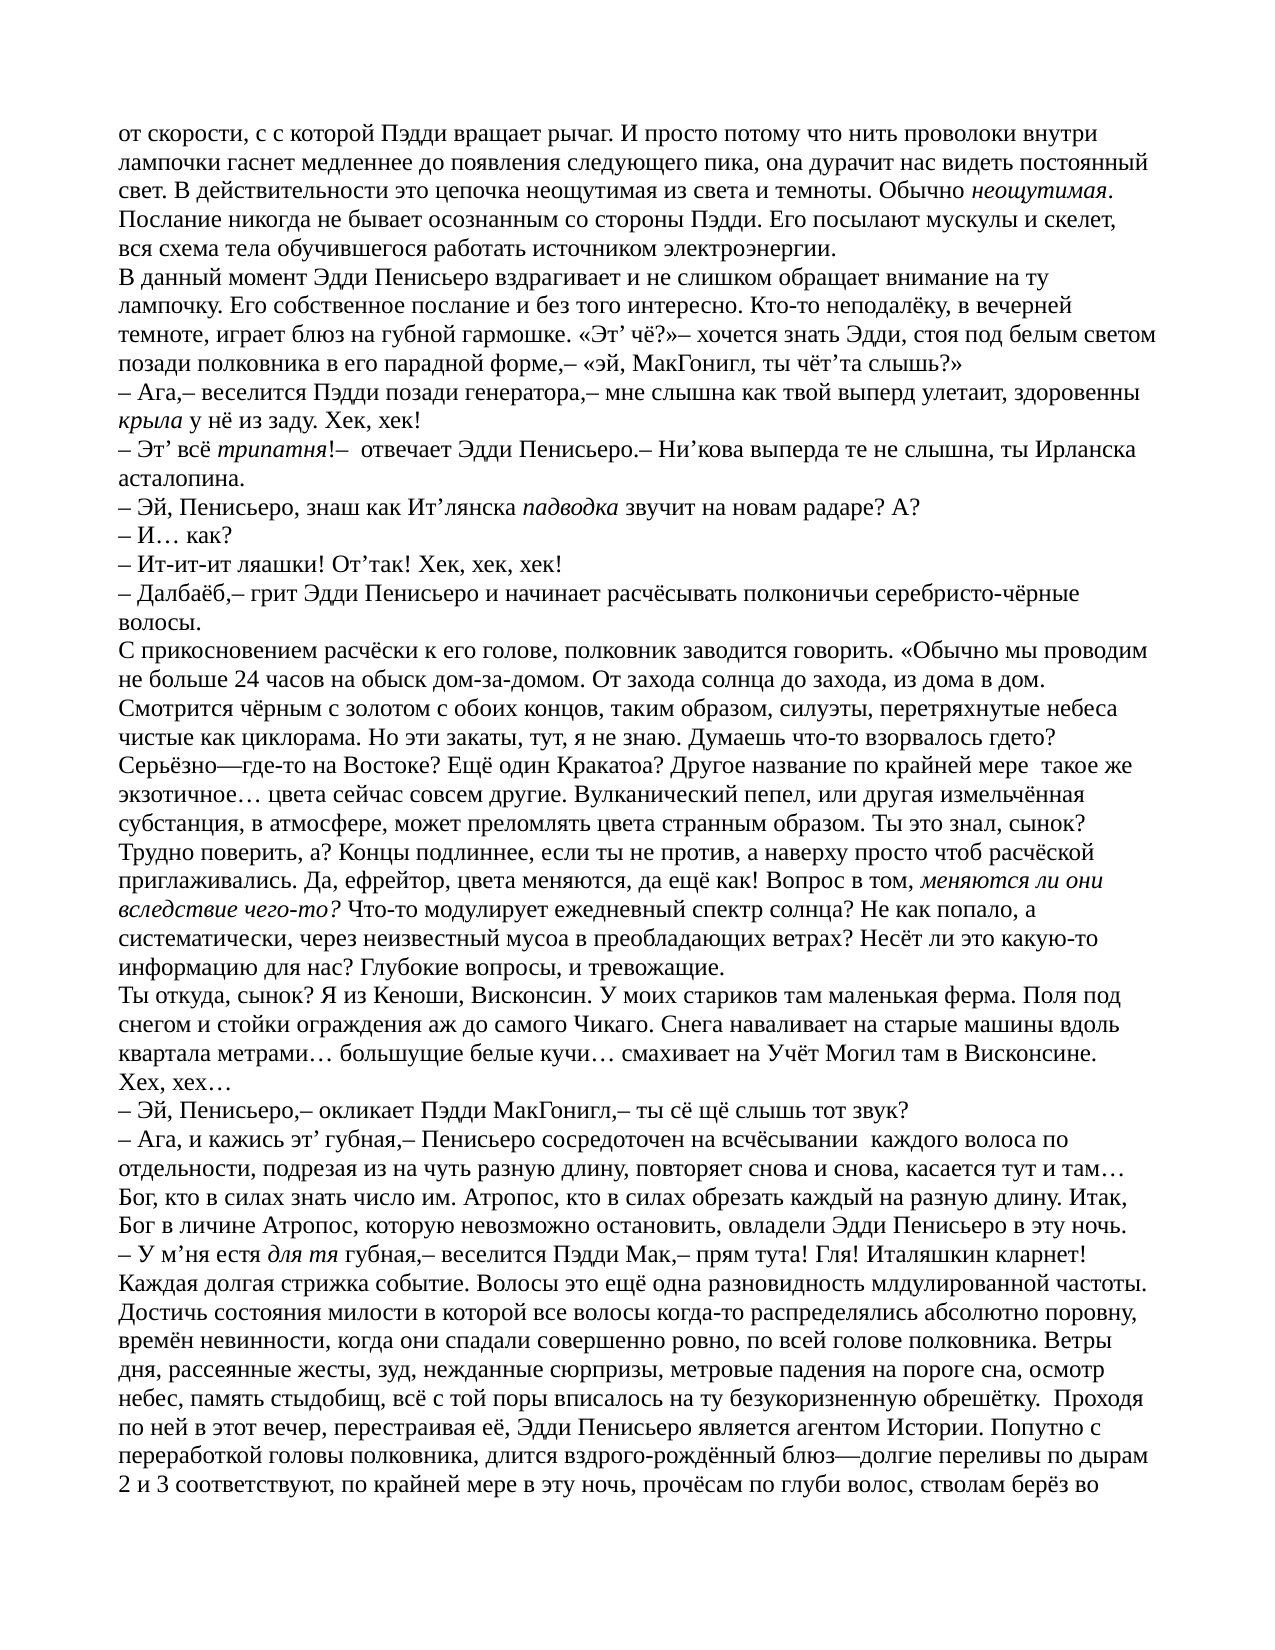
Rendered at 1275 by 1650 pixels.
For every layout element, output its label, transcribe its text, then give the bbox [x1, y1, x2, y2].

text – Ага,– веселится Пэдди позади генератора,– мне слышна как твой выперд улетаит, здоровенны крыла у нё из заду. Хек, хек! [118, 377, 1157, 434]
text С прикосновением расчёски к его голове, полковник заводится говорить. «Обычно мы проводим не больше 24 часов на обыск дом-за-домом. От захода солнца до захода, из дома в дом. Смотрится чёрным с золотом с обоих концов, таким образом, силуэты, перетряхнутые небеса чистые как циклорама. Но эти закаты, тут, я не знаю. Думаешь что-то взорвалось гдето? Серьёзно—где-то на Востоке? Ещё один Кракатоа? Другое название по крайней мере такое же экзотичное… цвета сейчас совсем другие. Вулканический пепел, или другая измельчённая субстанция, в атмосфере, может преломлять цвета странным образом. Ты это знал, сынок? Трудно поверить, а? Концы подлиннее, если ты не против, а наверху просто чтоб расчёской приглаживались. Да, ефрейтор, цвета меняются, да ещё как! Вопрос в том, меняются ли они вследствие чего-то? Что-то модулирует ежедневный спектр солнца? Не как попало, а систематически, через неизвестный мусоа в преобладающих ветрах? Несёт ли это какую-то информацию для нас? Глубокие вопросы, и тревожащие. [118, 636, 1157, 981]
text от скорости, с с которой Пэдди вращает рычаг. И просто потому что нить проволоки внутри лампочки гаснет медленнее до появления следующего пика, она дурачит нас видеть постоянный свет. В действительности это цепочка неощутимая из света и темноты. Обычно неощутимая. Послание никогда не бывает осознанным со стороны Пэдди. Его посылают мускулы и скелет, вся схема тела обучившегося работать источником электроэнергии. [118, 118, 1157, 262]
text – Эй, Пенисьеро,– окликает Пэдди МакГонигл,– ты сё щё слышь тот звук? [118, 1096, 1157, 1124]
text – Далбаёб,– грит Эдди Пенисьеро и начинает расчёсывать полконичьи серебристо-чёрные волосы. [118, 578, 1157, 636]
text – У м’ня естя для тя губная,– веселится Пэдди Мак,– прям тута! Гля! Италяшкин кларнет! [118, 1239, 1157, 1268]
text В данный момент Эдди Пенисьеро вздрагивает и не слишком обращает внимание на ту лампочку. Его собственное послание и без того интересно. Кто-то неподалёку, в вечерней темноте, играет блюз на губной гармошке. «Эт’ чё?»– хочется знать Эдди, стоя под белым светом позади полковника в его парадной форме,– «эй, МакГонигл, ты чёт’та слышь?» [118, 262, 1157, 377]
text – Эт’ всё трипатня!– отвечает Эдди Пенисьеро.– Ни’кова выперда те не слышна, ты Ирланска асталопина. [118, 434, 1157, 492]
text – И… как? [118, 521, 1157, 549]
text Ты откуда, сынок? Я из Кеноши, Висконсин. У моих стариков там маленькая ферма. Поля под снегом и стойки ограждения аж до самого Чикаго. Снега наваливает на старые машины вдоль квартала метрами… большущие белые кучи… смахивает на Учёт Могил там в Висконсине. [118, 981, 1157, 1067]
text Каждая долгая стрижка событие. Волосы это ещё одна разновидность млдулированной частоты. Достичь состояния милости в которой все волосы когда-то распределялись абсолютно поровну, времён невинности, когда они спадали совершенно ровно, по всей голове полковника. Ветры дня, рассеянные жесты, зуд, нежданные сюрпризы, метровые падения на пороге сна, осмотр небес, память стыдобищ, всё с той поры вписалось на ту безукоризненную обрешётку. Проходя по ней в этот вечер, перестраивая её, Эдди Пенисьеро является агентом Истории. Попутно с переработкой головы полковника, длится вздрого-рождённый блюз—долгие переливы по дырам 2 и 3 соответствуют, по крайней мере в эту ночь, прочёсам по глуби волос, стволам берёз во [118, 1268, 1157, 1498]
text – Ага, и кажись эт’ губная,– Пенисьеро сосредоточен на всчёсывании каждого волоса по отдельности, подрезая из на чуть разную длину, повторяет снова и снова, касается тут и там… Бог, кто в силах знать число им. Атропос, кто в силах обрезать каждый на разную длину. Итак, Бог в личине Атропос, которую невозможно остановить, овладели Эдди Пенисьеро в эту ночь. [118, 1124, 1157, 1239]
text – Эй, Пенисьеро, знаш как Ит’лянска падводка звучит на новам радаре? А? [118, 492, 1157, 521]
text – Ит-ит-ит ляашки! От’так! Хек, хек, хек! [118, 549, 1157, 578]
text Хех, хех… [118, 1067, 1157, 1096]
